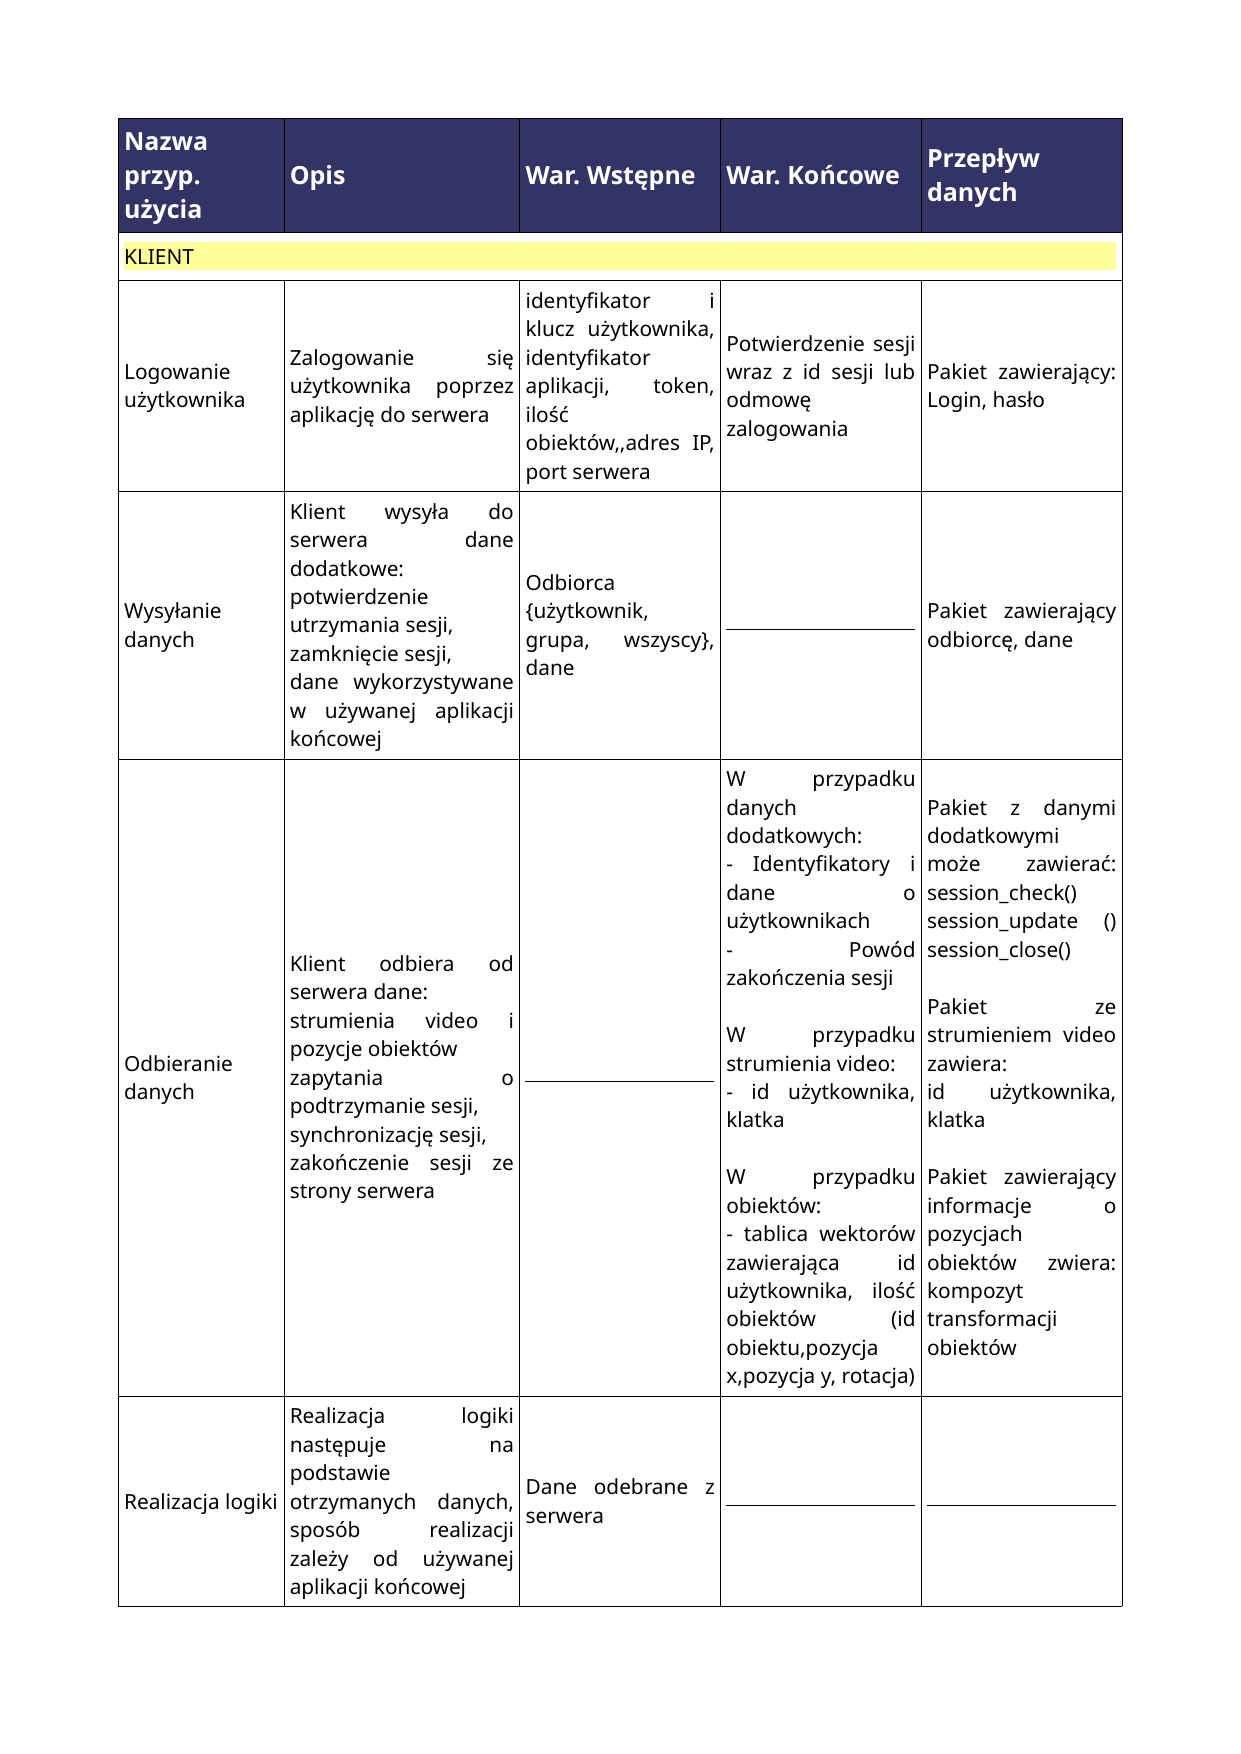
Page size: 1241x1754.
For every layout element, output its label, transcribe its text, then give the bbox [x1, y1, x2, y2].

table_cell [721, 1397, 921, 1606]
table_header Przepływ danych [922, 119, 1122, 232]
table_cell Realizacja logiki następuje na podstawie otrzymanych danych, sposób realizacji zależy od używanej aplikacji końcowej [285, 1397, 519, 1606]
table_cell Odbieranie danych [119, 760, 284, 1396]
table_cell Klient wysyła do serwera dane dodatkowe: potwierdzenie utrzymania sesji, zamknięcie sesji, dane wykorzystywane w używanej aplikacji końcowej [285, 492, 519, 758]
table_cell Wysyłanie danych [119, 492, 284, 758]
table_cell W przypadku danych dodatkowych: - Identyfikatory i dane o użytkownikach - Powód zakończenia sesji W przypadku strumienia video: - id użytkownika, klatka W przypadku obiektów: - tablica wektorów zawierająca id użytkownika, ilość obiektów (id obiektu,pozycja x,pozycja y, rotacja) [721, 760, 921, 1396]
table_cell Pakiet z danymi dodatkowymi może zawierać: session_check() session_update () session_close() Pakiet ze strumieniem video zawiera: id użytkownika, klatka Pakiet zawierający informacje o pozycjach obiektów zwiera: kompozyt transformacji obiektów [922, 760, 1122, 1396]
table_cell Logowanie użytkownika [119, 281, 284, 491]
table_header Opis [285, 119, 519, 232]
table_cell KLIENT [119, 233, 1122, 280]
table_header Nazwa przyp. użycia [119, 119, 284, 232]
table_cell Potwierdzenie sesji wraz z id sesji lub odmowę zalogowania [721, 281, 921, 491]
table_cell Realizacja logiki [119, 1397, 284, 1606]
table_cell Odbiorca {użytkownik, grupa, wszyscy}, dane [520, 492, 720, 758]
table_cell identyfikator i klucz użytkownika, identyfikator aplikacji, token, ilość obiektów,,adres IP, port serwera [520, 281, 720, 491]
table_cell Dane odebrane z serwera [520, 1397, 720, 1606]
table_cell [520, 760, 720, 1396]
table_cell Klient odbiera od serwera dane: strumienia video i pozycje obiektów zapytania o podtrzymanie sesji, synchronizację sesji, zakończenie sesji ze strony serwera [285, 760, 519, 1396]
table_header War. Końcowe [721, 119, 921, 232]
table_cell Zalogowanie się użytkownika poprzez aplikację do serwera [285, 281, 519, 491]
table_cell Pakiet zawierający odbiorcę, dane [922, 492, 1122, 758]
table_cell [721, 492, 921, 758]
table_cell Pakiet zawierający: Login, hasło [922, 281, 1122, 491]
table_header War. Wstępne [520, 119, 720, 232]
table_cell [922, 1397, 1122, 1606]
